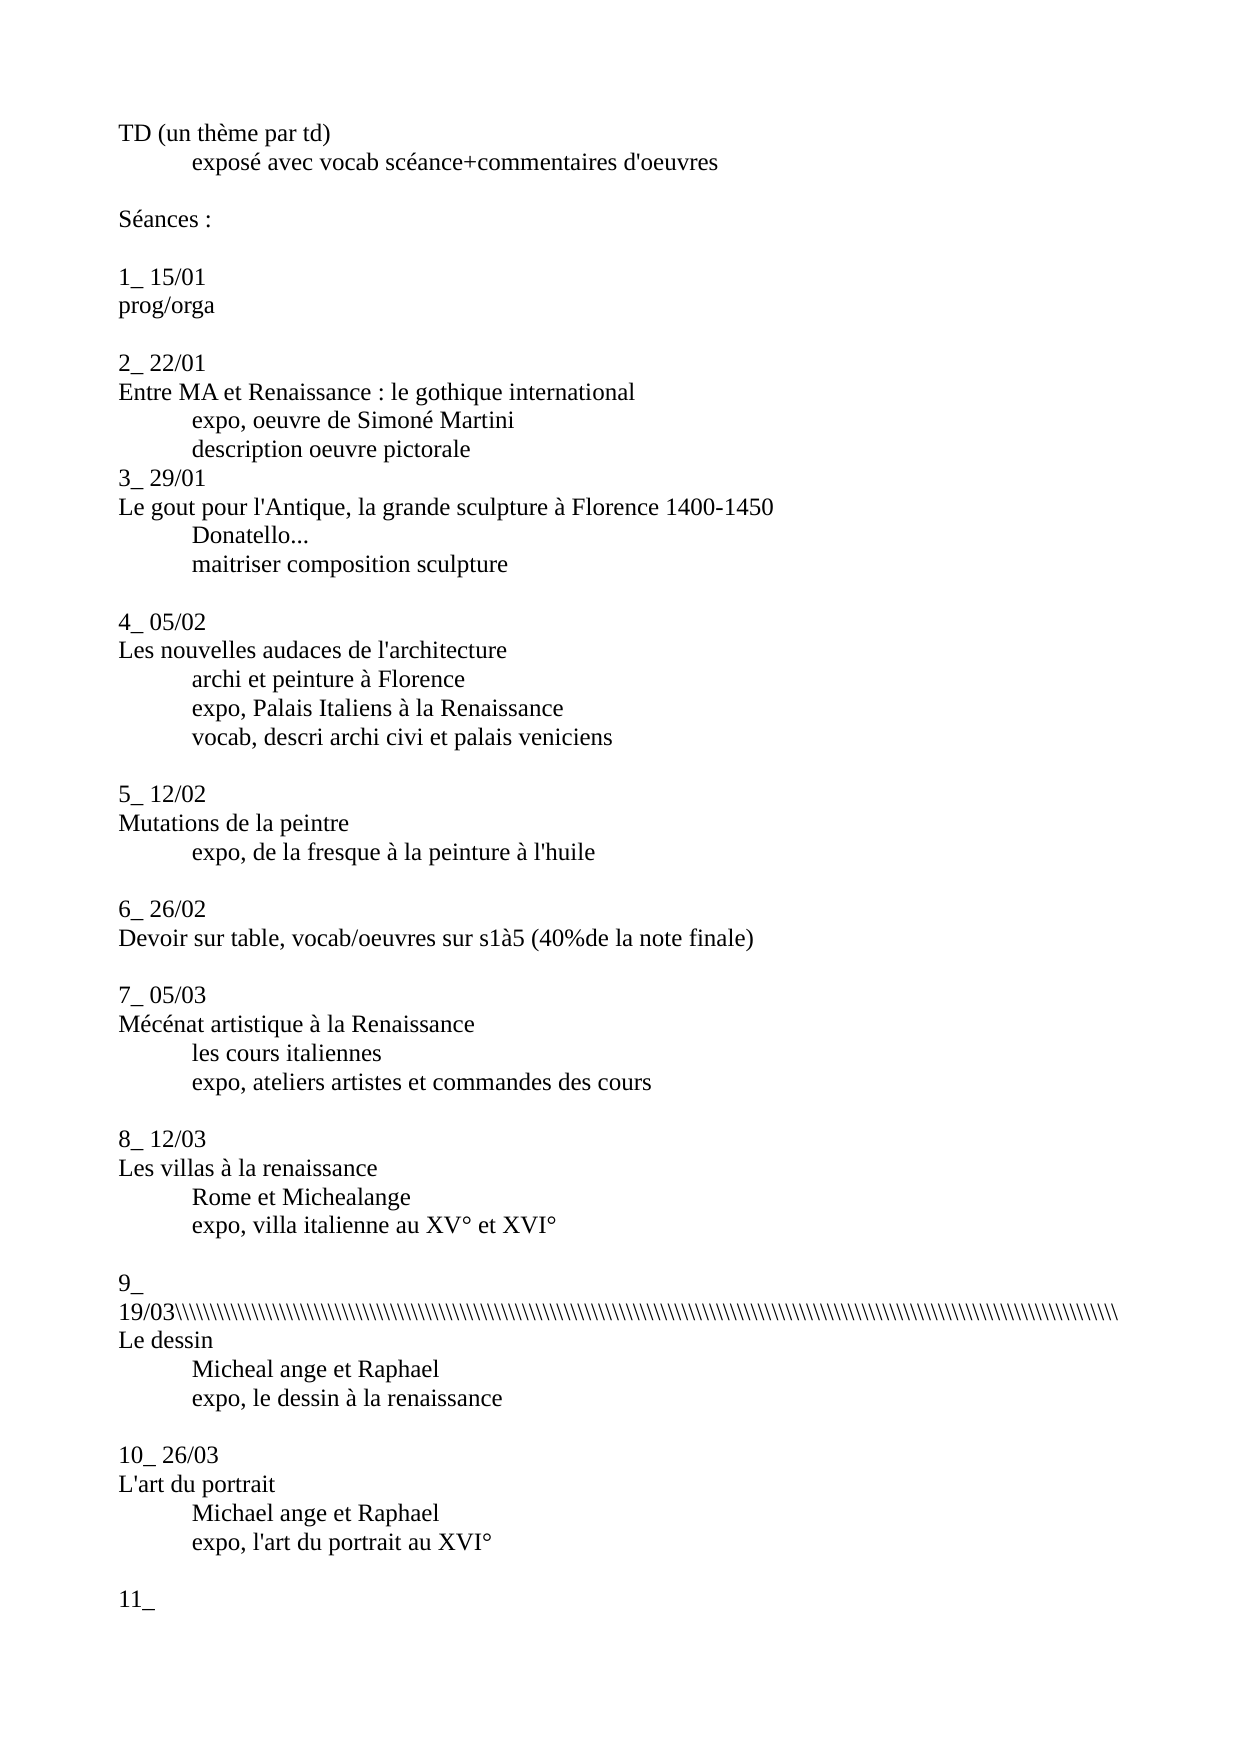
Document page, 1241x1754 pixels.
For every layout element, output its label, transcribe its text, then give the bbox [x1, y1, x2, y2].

text Le dessin [118, 1326, 1122, 1354]
text Rome et Michealange [118, 1182, 1122, 1211]
text expo, oeuvre de Simoné Martini [118, 406, 1122, 434]
text description oeuvre pictorale [118, 434, 1122, 463]
text expo, Palais Italiens à la Renaissance [118, 693, 1122, 722]
text les cours italiennes [118, 1038, 1122, 1067]
text 1_ 15/01 [118, 262, 1122, 291]
text 8_ 12/03 [118, 1124, 1122, 1153]
text 10_ 26/03 [118, 1441, 1122, 1469]
text vocab, descri archi civi et palais veniciens [118, 722, 1122, 751]
text exposé avec vocab scéance+commentaires d'oeuvres [118, 147, 1122, 176]
text Micheal ange et Raphael [118, 1354, 1122, 1383]
text expo, l'art du portrait au XVI° [118, 1527, 1122, 1556]
text Donatello... [118, 521, 1122, 549]
text 9_ 19/03\\\\\\\\\\\\\\\\\\\\\\\\\\\\\\\\\\\\\\\\\\\\\\\\\\\\\\\\\\\\\\\\\\\\\\\\\\\\\\\\\\\\\\\\\\\\\\\\\\\\\\\\\\\\\\\\\\\\\\\\\\\\\\\\\\\\\\\\ [118, 1268, 1122, 1326]
text 11_ [118, 1584, 1122, 1613]
text archi et peinture à Florence [118, 664, 1122, 693]
text expo, de la fresque à la peinture à l'huile [118, 837, 1122, 866]
text Le gout pour l'Antique, la grande sculpture à Florence 1400-1450 [118, 492, 1122, 521]
text Devoir sur table, vocab/oeuvres sur s1à5 (40%de la note finale) [118, 923, 1122, 952]
text Mécénat artistique à la Renaissance [118, 1009, 1122, 1038]
text L'art du portrait [118, 1469, 1122, 1498]
text 5_ 12/02 [118, 779, 1122, 808]
text 6_ 26/02 [118, 894, 1122, 923]
text 4_ 05/02 [118, 607, 1122, 636]
text Michael ange et Raphael [118, 1498, 1122, 1527]
text expo, villa italienne au XV° et XVI° [118, 1211, 1122, 1239]
text Les villas à la renaissance [118, 1153, 1122, 1182]
text expo, ateliers artistes et commandes des cours [118, 1067, 1122, 1096]
text 2_ 22/01 [118, 348, 1122, 377]
text Entre MA et Renaissance : le gothique international [118, 377, 1122, 406]
text 3_ 29/01 [118, 463, 1122, 492]
text Séances : [118, 204, 1122, 233]
text expo, le dessin à la renaissance [118, 1383, 1122, 1412]
text 7_ 05/03 [118, 981, 1122, 1009]
text Mutations de la peintre [118, 808, 1122, 837]
text Les nouvelles audaces de l'architecture [118, 636, 1122, 664]
text maitriser composition sculpture [118, 549, 1122, 578]
text prog/orga [118, 291, 1122, 319]
text TD (un thème par td) [118, 118, 1122, 147]
